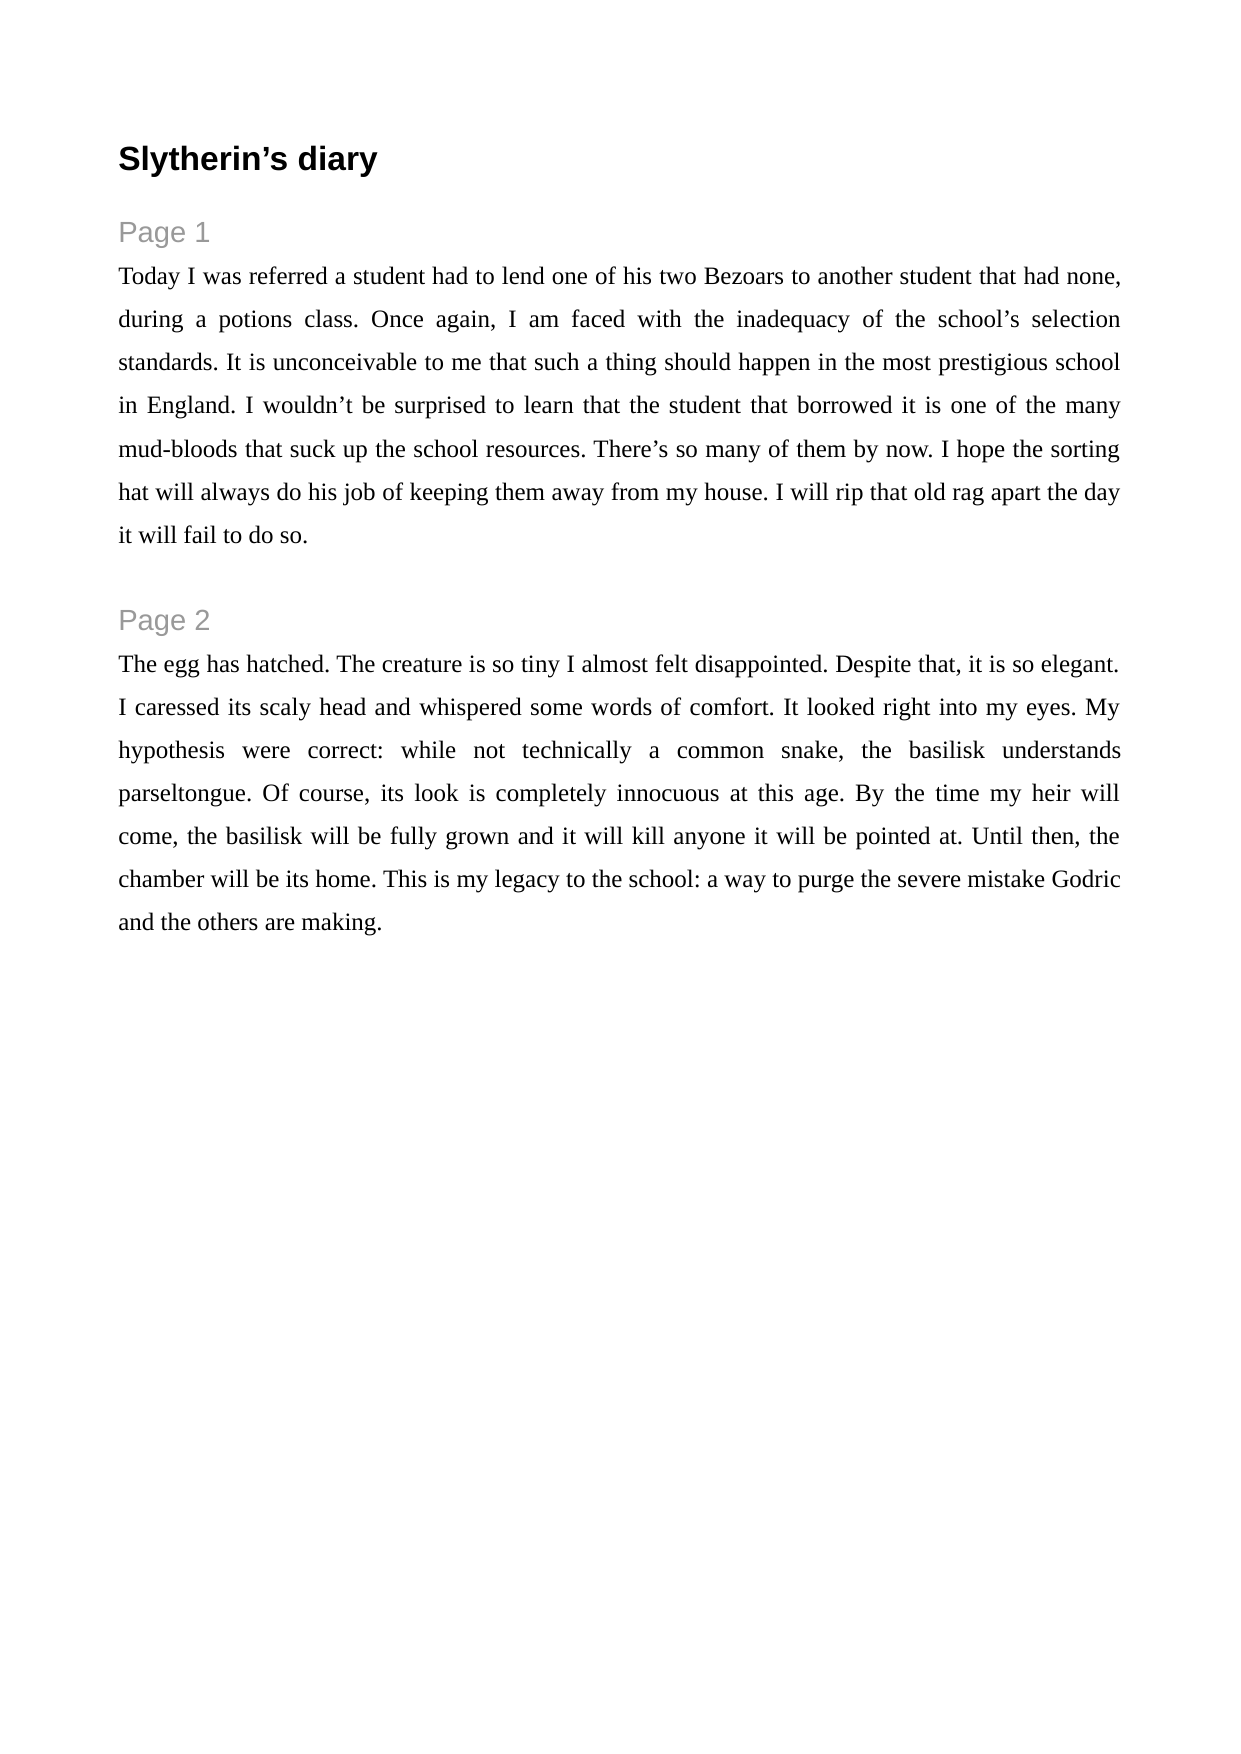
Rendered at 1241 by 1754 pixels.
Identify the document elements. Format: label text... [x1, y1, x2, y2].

text The egg has hatched. The creature is so tiny I almost felt disappointed. Despite that, it is so elegant. I caressed its scaly head and whispered some words of comfort. It looked right into my eyes. My hypothesis were correct: while not technically a common snake, the basilisk understands parseltongue. Of course, its look is completely innocuous at this age. By the time my heir will come, the basilisk will be fully grown and it will kill anyone it will be pointed at. Until then, the chamber will be its home. This is my legacy to the school: a way to purge the severe mistake Godric and the others are making. [118, 649, 1122, 936]
subtitle Page 2 [118, 603, 1122, 636]
subtitle Page 1 [118, 215, 1122, 249]
text Today I was referred a student had to lend one of his two Bezoars to another student that had none, during a potions class. Once again, I am faced with the inadequacy of the school’s selection standards. It is unconceivable to me that such a thing should happen in the most prestigious school in England. I wouldn’t be surprised to learn that the student that borrowed it is one of the many mud-bloods that suck up the school resources. There’s so many of them by now. I hope the sorting hat will always do his job of keeping them away from my house. I will rip that old rag apart the day it will fail to do so. [118, 261, 1122, 549]
subtitle Slytherin’s diary [118, 139, 1122, 178]
